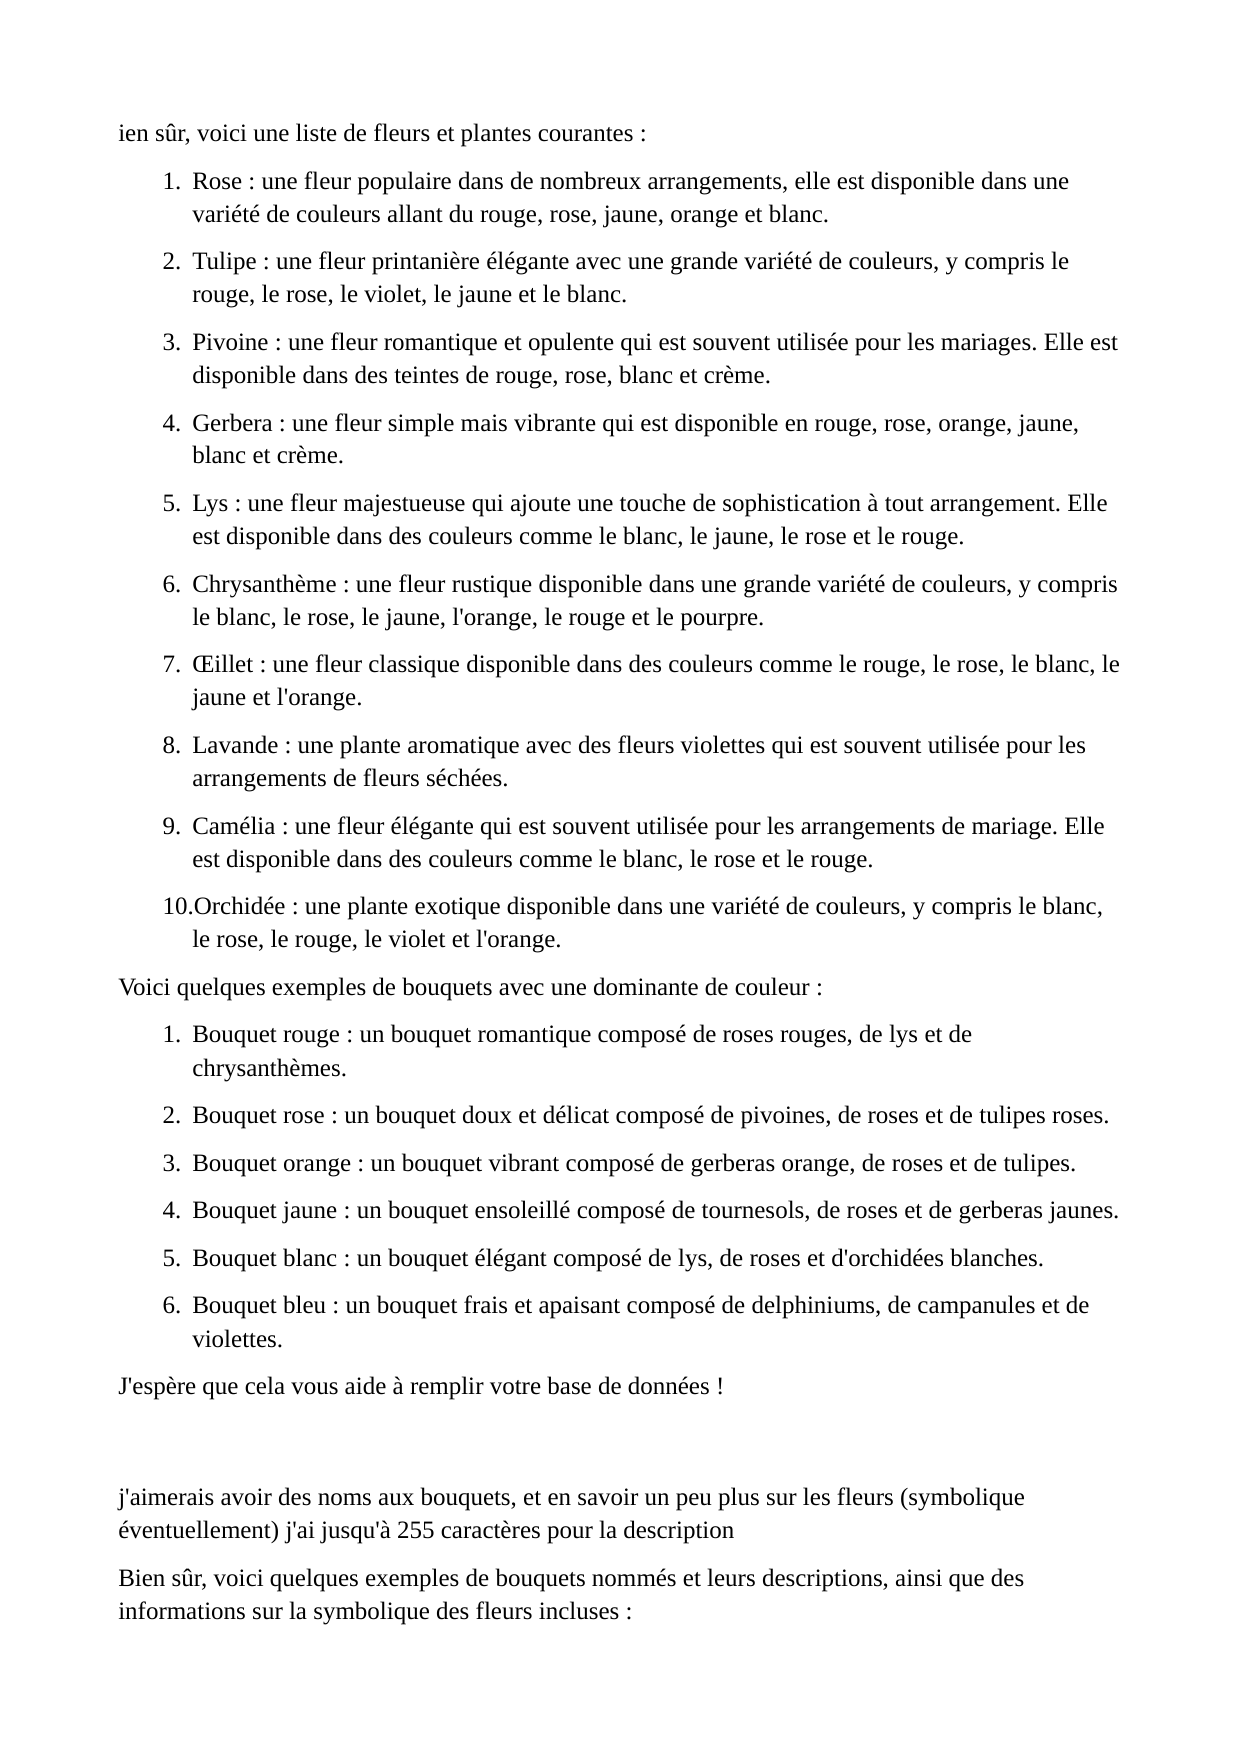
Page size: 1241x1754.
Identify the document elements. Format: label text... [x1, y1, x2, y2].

text J'espère que cela vous aide à remplir votre base de données ! [118, 1371, 1122, 1400]
list Œillet : une fleur classique disponible dans des couleurs comme le rouge, le rose, le blanc, le jaune et l'orange. [162, 649, 1122, 711]
list Lys : une fleur majestueuse qui ajoute une touche de sophistication à tout arrangement. Elle est disponible dans des couleurs comme le blanc, le jaune, le rose et le rouge. [162, 488, 1122, 550]
list Camélia : une fleur élégante qui est souvent utilisée pour les arrangements de mariage. Elle est disponible dans des couleurs comme le blanc, le rose et le rouge. [162, 811, 1122, 872]
text Voici quelques exemples de bouquets avec une dominante de couleur : [118, 972, 1122, 1001]
list Chrysanthème : une fleur rustique disponible dans une grande variété de couleurs, y compris le blanc, le rose, le jaune, l'orange, le rouge et le pourpre. [162, 569, 1122, 631]
list Tulipe : une fleur printanière élégante avec une grande variété de couleurs, y compris le rouge, le rose, le violet, le jaune et le blanc. [162, 246, 1122, 308]
list Pivoine : une fleur romantique et opulente qui est souvent utilisée pour les mariages. Elle est disponible dans des teintes de rouge, rose, blanc et crème. [162, 327, 1122, 389]
list Bouquet bleu : un bouquet frais et apaisant composé de delphiniums, de campanules et de violettes. [162, 1291, 1122, 1352]
text Bien sûr, voici quelques exemples de bouquets nommés et leurs descriptions, ainsi que des informations sur la symbolique des fleurs incluses : [118, 1563, 1122, 1624]
list Bouquet rouge : un bouquet romantique composé de roses rouges, de lys et de chrysanthèmes. [162, 1019, 1122, 1081]
list Rose : une fleur populaire dans de nombreux arrangements, elle est disponible dans une variété de couleurs allant du rouge, rose, jaune, orange et blanc. [162, 166, 1122, 227]
list Bouquet orange : un bouquet vibrant composé de gerberas orange, de roses et de tulipes. [162, 1148, 1122, 1177]
text ien sûr, voici une liste de fleurs et plantes courantes : [118, 118, 1122, 147]
text j'aimerais avoir des noms aux bouquets, et en savoir un peu plus sur les fleurs (symbolique éventuellement) j'ai jusqu'à 255 caractères pour la description [118, 1482, 1122, 1544]
list Gerbera : une fleur simple mais vibrante qui est disponible en rouge, rose, orange, jaune, blanc et crème. [162, 408, 1122, 469]
list Bouquet rose : un bouquet doux et délicat composé de pivoines, de roses et de tulipes roses. [162, 1100, 1122, 1129]
list Bouquet blanc : un bouquet élégant composé de lys, de roses et d'orchidées blanches. [162, 1243, 1122, 1272]
list Bouquet jaune : un bouquet ensoleillé composé de tournesols, de roses et de gerberas jaunes. [162, 1195, 1122, 1224]
list Orchidée : une plante exotique disponible dans une variété de couleurs, y compris le blanc, le rose, le rouge, le violet et l'orange. [162, 891, 1122, 953]
list Lavande : une plante aromatique avec des fleurs violettes qui est souvent utilisée pour les arrangements de fleurs séchées. [162, 730, 1122, 792]
